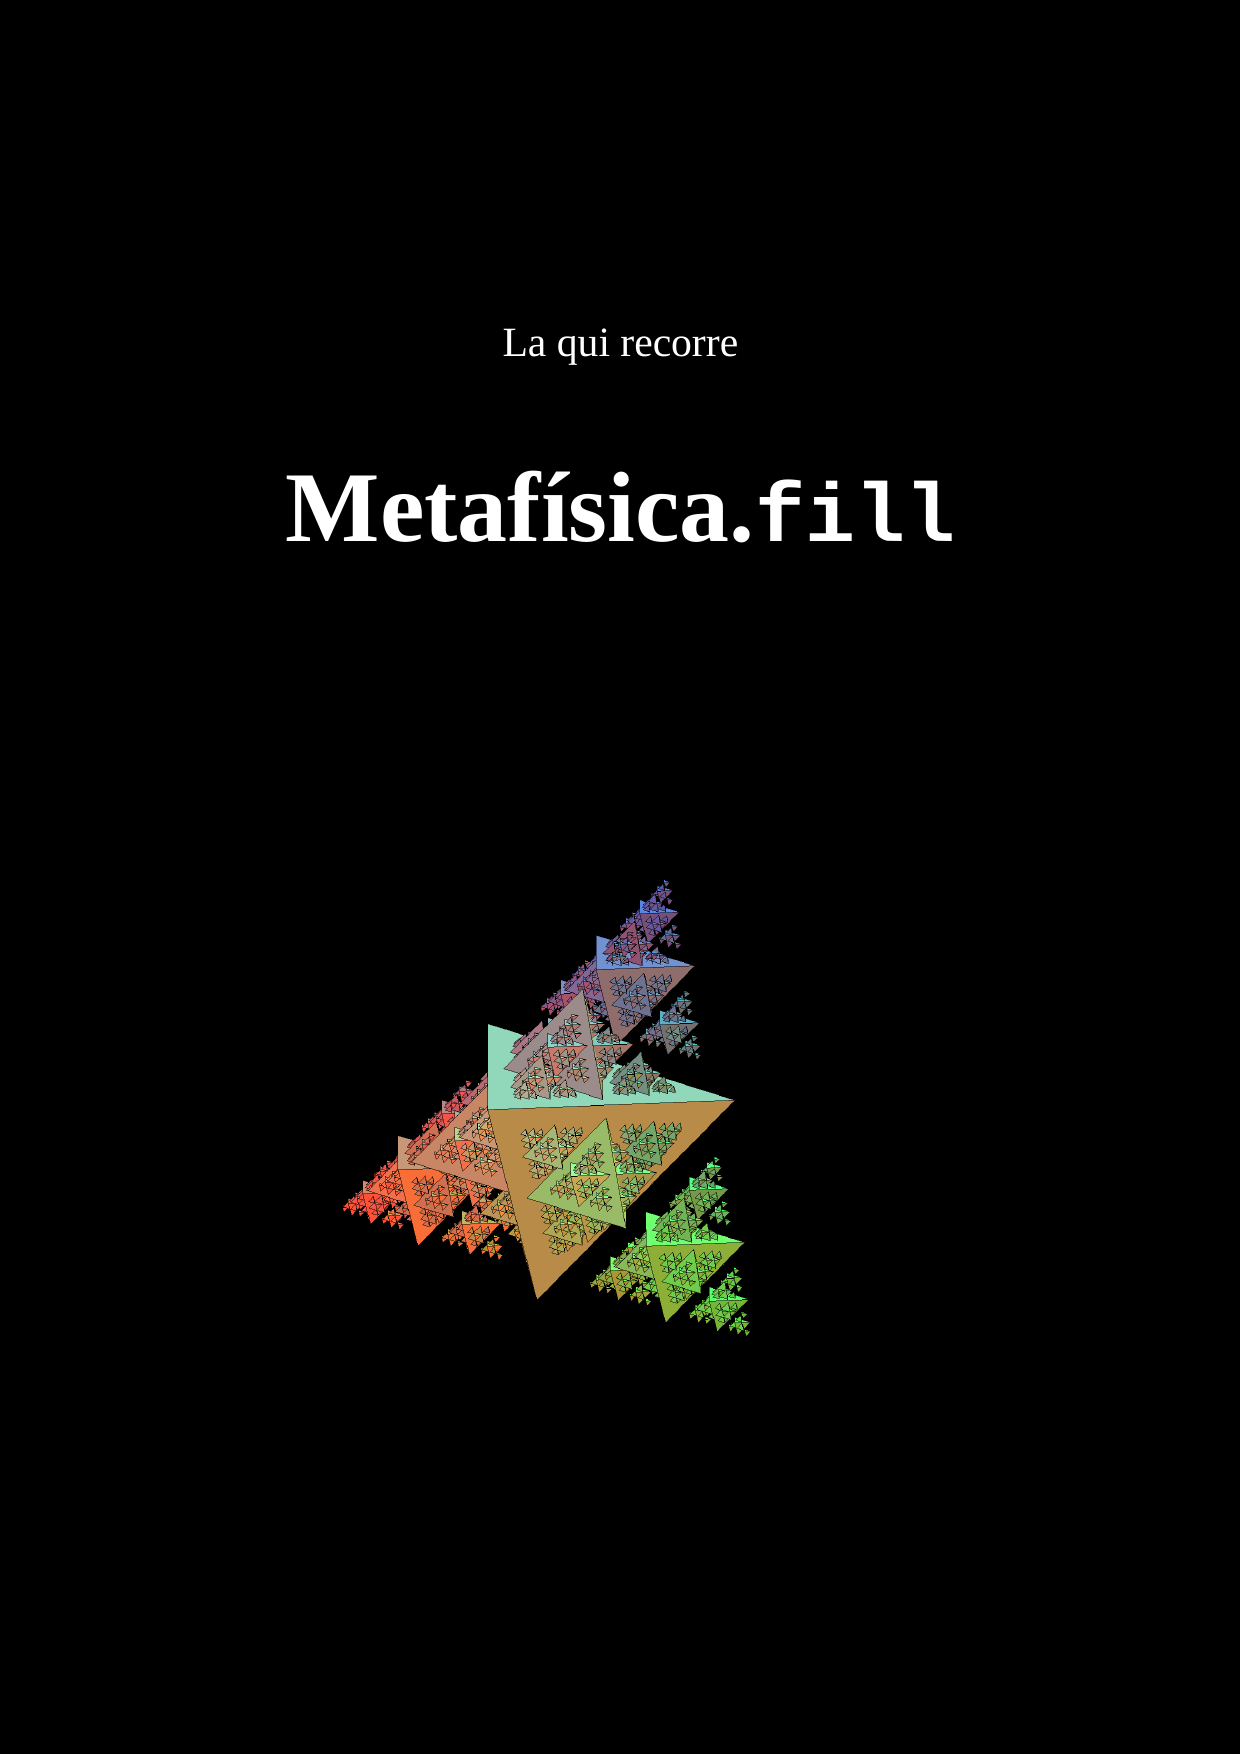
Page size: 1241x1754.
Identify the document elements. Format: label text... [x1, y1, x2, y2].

subtitle Metafísica.fill [59, 448, 1181, 567]
text La qui recorre [59, 318, 1181, 366]
picture [291, 840, 792, 1350]
